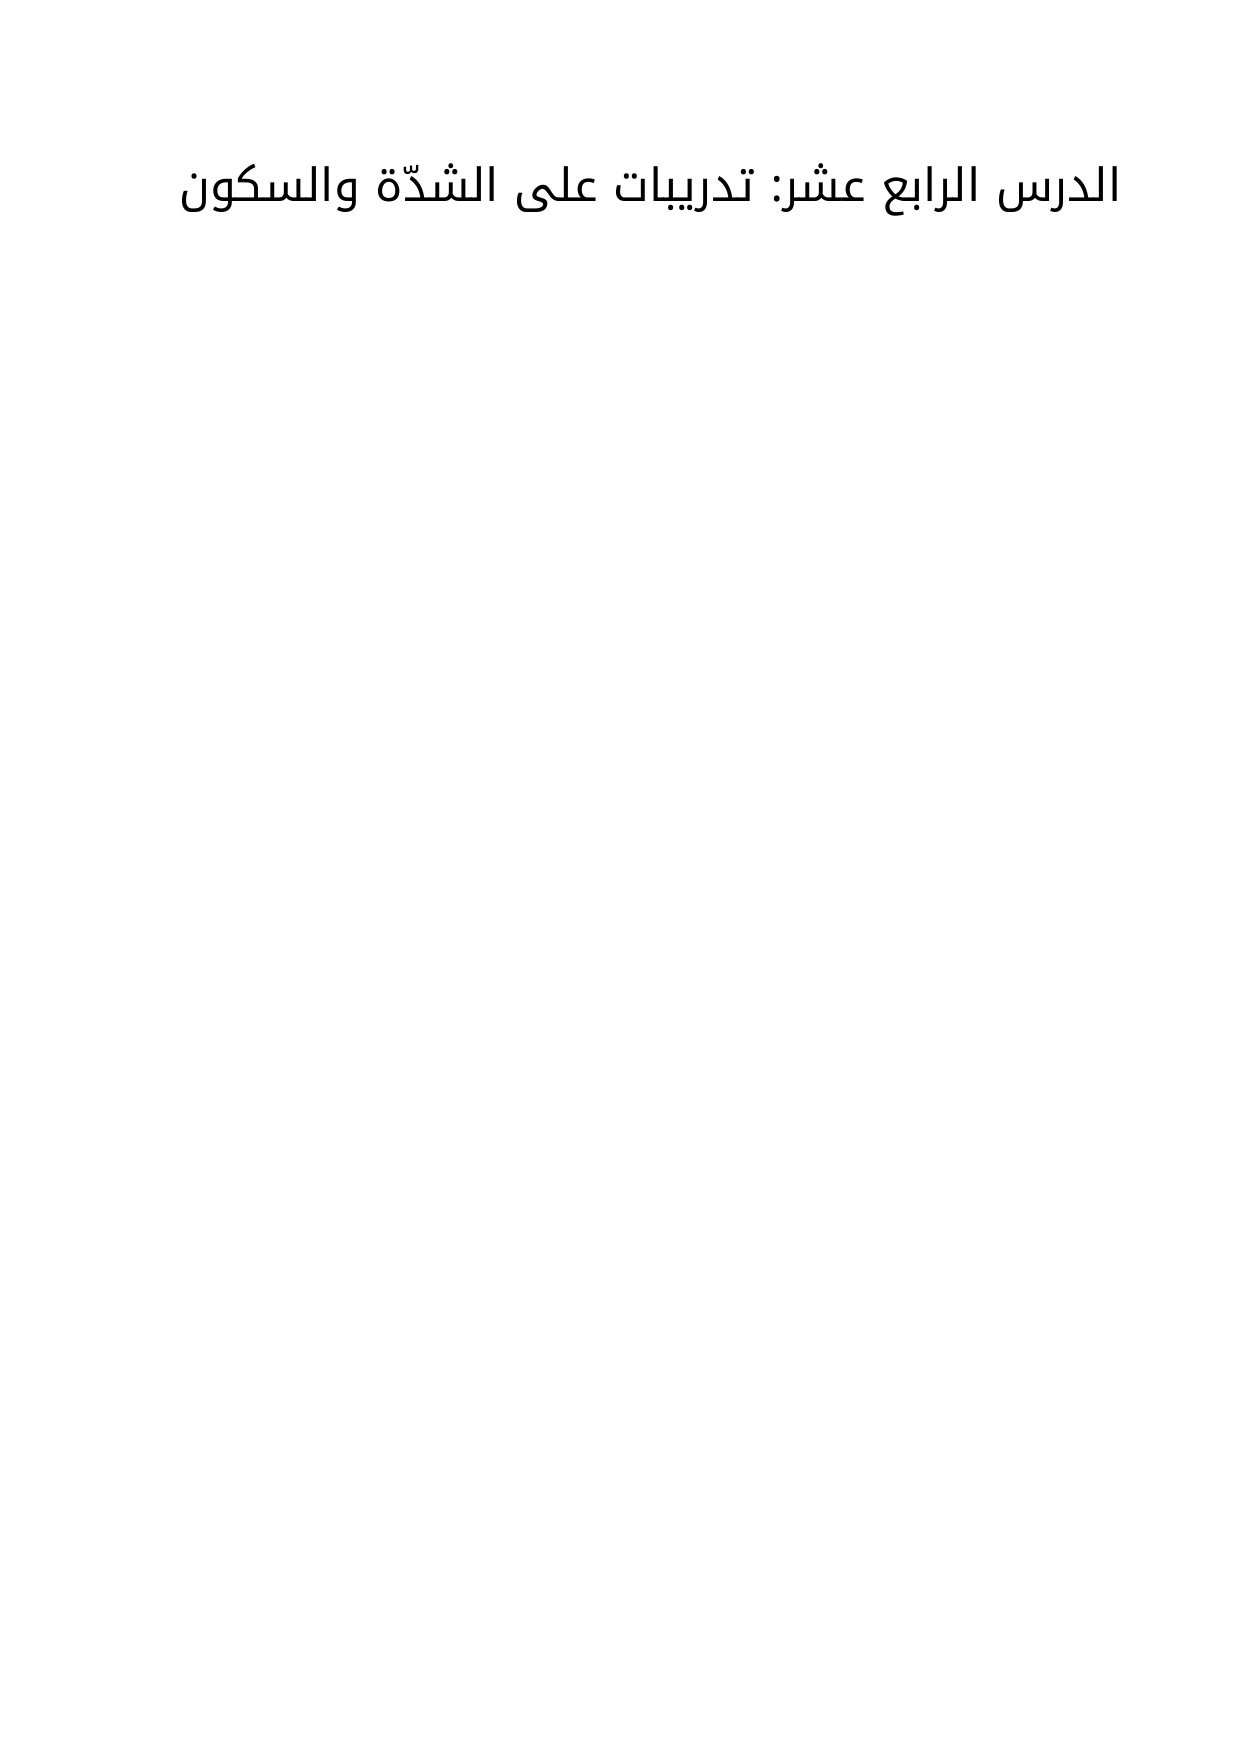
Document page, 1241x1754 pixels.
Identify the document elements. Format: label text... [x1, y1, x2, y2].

subtitle الدرس الرابع عشر: تدريبات على الشدّة والسكون [118, 143, 1122, 230]
